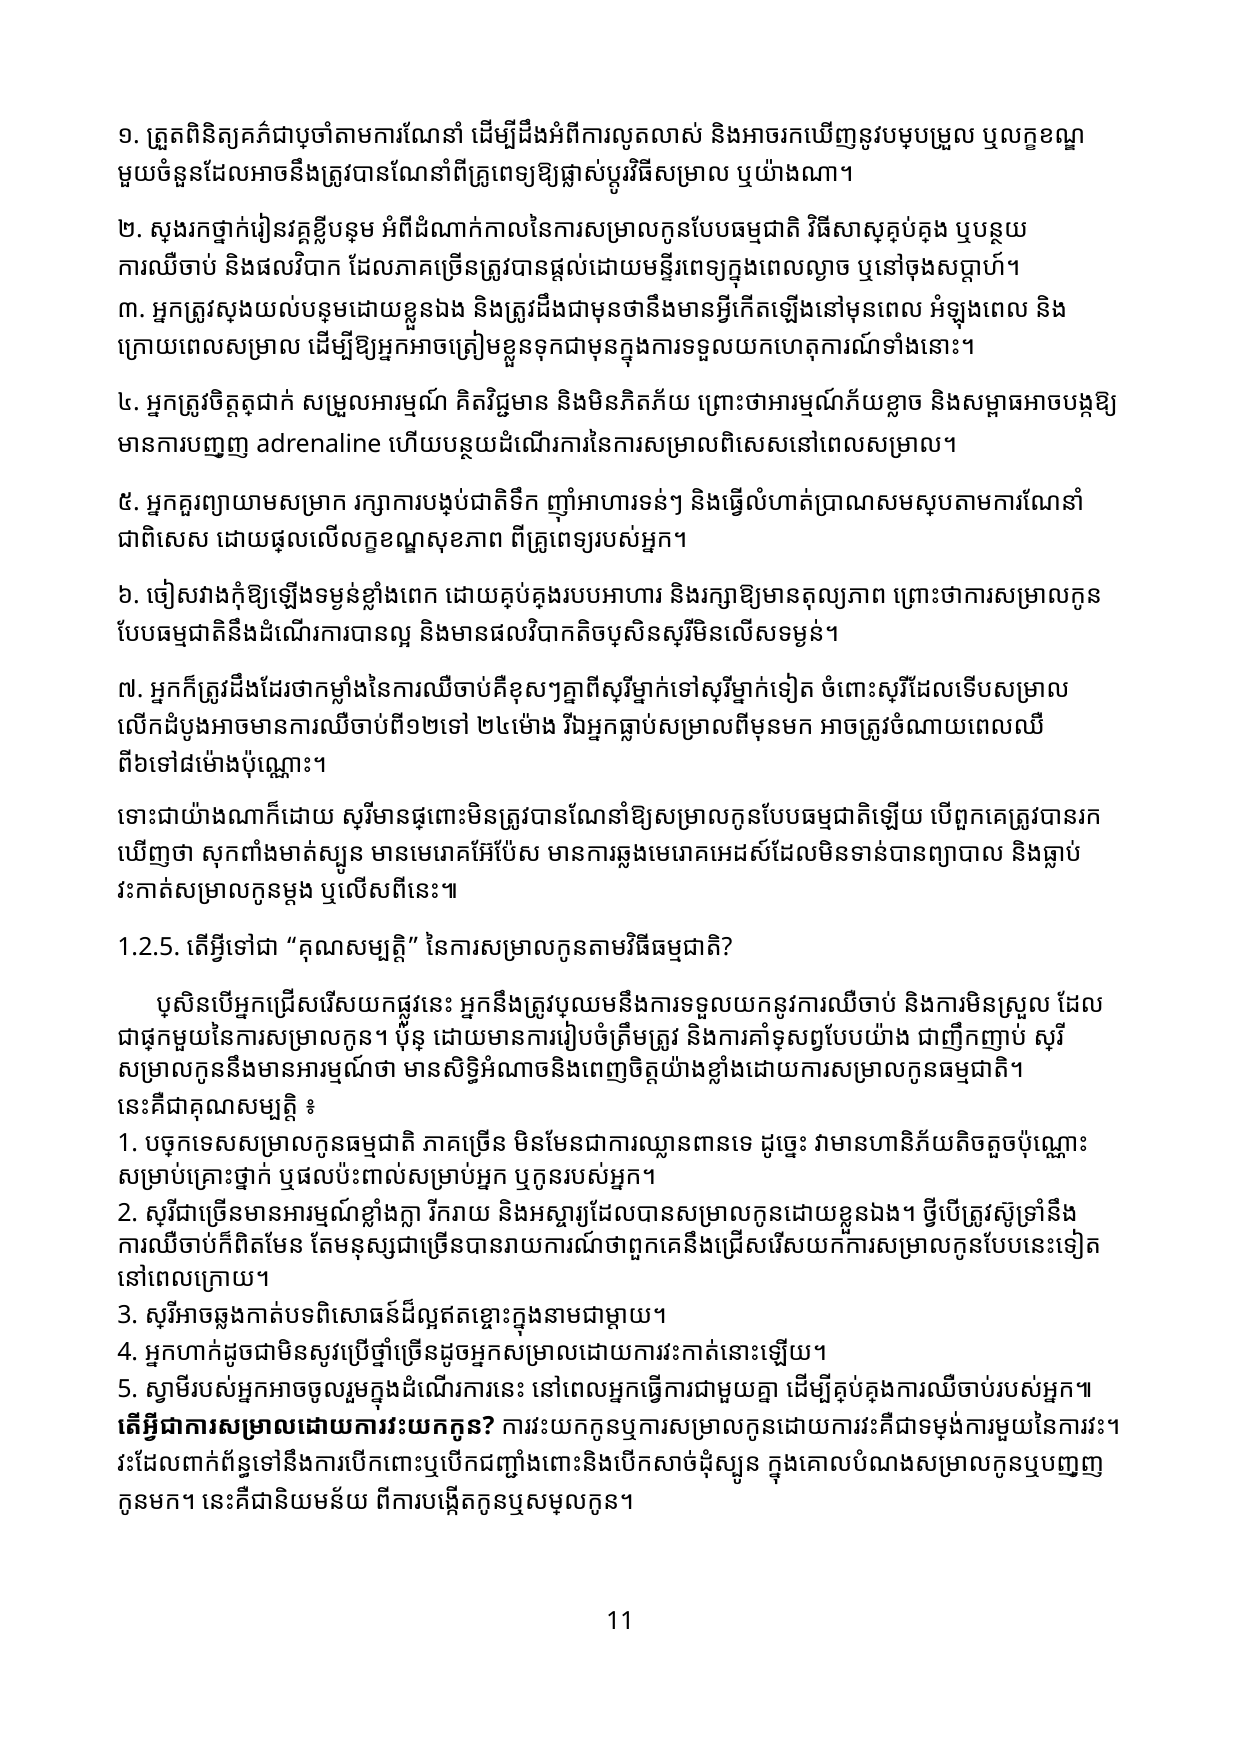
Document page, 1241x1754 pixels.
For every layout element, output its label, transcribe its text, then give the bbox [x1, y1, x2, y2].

text 4. អ្នក​ហាក់ដូចជា​មិនសូវ​ប្រើ​ថ្នាំ​ច្រើន​ដូច​អ្នក​សម្រាល​ដោយ​ការវះកាត់​នោះឡើយ​។​ [117, 1333, 1123, 1371]
text ប្រសិនបើ​អ្នក​ជ្រើស​រើសយក​ផ្លូវ​នេះ អ្នកនឹង​ត្រូវ​ប្រឈម​នឹង​ការទទួលយក​នូវ​ការឈឺចាប់ និង​ការមិន​ស្រួល ដែលជា​ផ្នែក​មួយ​នៃ​ការ​សម្រាលកូន​។ ប៉ុន្តែ ដោយមាន​ការរៀបចំ​ត្រឹមត្រូវ និង​ការគាំទ្រ​សព្វបែបយ៉ាង ជា​ញឹកញាប់ ស្ត្រី​សម្រាលកូន​នឹងមាន​អារម្មណ៍​ថា មាន​សិទ្ធិអំណាច​និង​ពេញចិត្ត​យ៉ាងខ្លាំង​ដោយ​ការ​សម្រាលកូន​ធម្មជាតិ​។​ [117, 986, 1123, 1088]
text 1. បច្ចេកទេស​សម្រាលកូន​ធម្មជាតិ ភាគច្រើន មិនមែនជា​ការឈ្លានពាន​ទេ ដូច្នេះ វា​មាន​ហានិភ័យ​តិចតួច​ប៉ុណ្ណោះ​សម្រាប់​គ្រោះថ្នាក់ ឬ​ផលប៉ះពាល់​សម្រាប់​អ្នក ឬ​កូន​របស់​អ្នក​។​ [117, 1125, 1123, 1194]
text ​នេះ​គឺជា​គុណសម្បត្តិ ៖ [117, 1088, 1123, 1125]
text ទោះជាយ៉ាងណាក៏ដោយ ស្ត្រីមានផ្ទៃពោះមិនត្រូវបានណែនាំឱ្យសម្រាលកូនបែបធម្មជាតិឡើយ បើពួកគេត្រូវបានរកឃើញថា សុកពាំងមាត់ស្បូន មានមេរោគអ៊ែប៉ែស មានការឆ្លងមេរោគអេដស៍ដែលមិនទាន់បានព្យាបាល និងធ្លាប់វះកាត់សម្រាលកូនម្តង ឬលើសពីនេះ៕ [117, 802, 1123, 909]
text ៧. អ្នកក៏ត្រូវដឹងដែរថាកម្លាំងនៃការឈឺចាប់គឺខុសៗគ្នាពីស្ត្រីម្នាក់ទៅស្ត្រីម្នាក់ទៀត ចំពោះស្ត្រីដែលទើបសម្រាលលើកដំបូងអាចមានការឈឺចាប់ពី១២ទៅ ២៤ម៉ោង រីឯអ្នកធ្លាប់សម្រាលពីមុនមក អាចត្រូវចំណាយពេលឈឺពី៦ទៅ៨ម៉ោងប៉ុណ្ណោះ។ [117, 671, 1123, 782]
text 3. ស្ត្រី​អាច​ឆ្លងកាត់​បទពិសោធន៍​ដ៏​ល្អឥតខ្ចោះ​ក្នុងនាម​ជា​ម្តាយ​។​ [117, 1297, 1123, 1333]
text 5. ស្វាមី​របស់​អ្នក​អាច​ចូលរួម​ក្នុង​ដំណើរការ​នេះ នៅពេល​អ្នកធ្វើការ​ជាមួយគ្នា ដើម្បី​គ្រប់គ្រង​ការឈឺចាប់​របស់​អ្នក​៕ [117, 1371, 1123, 1407]
text 1.2.5. តើ​អ្វី​ទៅជា “​គុណសម្បត្តិ​” នៃ​ការ​សម្រាលកូន​តាម​វិធី​ធម្មជាតិ​? [117, 928, 1123, 966]
text ៤. អ្នកត្រូវចិត្តត្រជាក់ សម្រួលអារម្មណ៍ គិតវិជ្ជមាន និងមិនភិតភ័យ ព្រោះថាអារម្មណ៍ភ័យខ្លាច និងសម្ពាធអាចបង្កឱ្យមានការបញ្ចេញ adrenaline ហើយបន្ថយដំណើរការនៃការសម្រាលពិសេសនៅពេលសម្រាល។ [117, 384, 1123, 463]
text 2. ស្ត្រី​ជាច្រើន​មាន​អារម្មណ៍​ខ្លាំងក្លា រីករាយ និង​អស្ចារ្យ​ដែល​បាន​សម្រាលកូន​ដោយ​ខ្លួនឯង​។ ថ្វីបើ​ត្រូវ​ស៊ូទ្រាំ​នឹង​ការឈឺចាប់​ក៏ពិតមែន តែ​មនុស្ស​ជាច្រើន​បាន​រាយការណ៍​ថា​ពួកគេ​នឹង​ជ្រើស​រើសយក​ការ​សម្រាលកូន​បែបនេះ​ទៀត​នៅពេល​ក្រោយ​។​ [117, 1194, 1123, 1297]
text ៥. អ្នកគួរព្យាយាមសម្រាក រក្សាការបង្គ្រប់ជាតិទឹក ញ៉ាំអាហារទន់ៗ និងធ្វើលំហាត់ប្រាណសមស្របតាមការណែនាំជាពិសេស ដោយផ្អែលលើលក្ខខណ្ឌសុខភាព ពីគ្រូពេទ្យរបស់អ្នក។ [117, 483, 1123, 557]
text តើអ្វីជាការសម្រាលដោយការវះយកកូន? ការវះយកកូនឬការសម្រាលកូនដោយការវះគឺជាទម្រង់ការមួយនៃការវះ។ វះដែលពាក់ព័ន្ធទៅនឹងការបើកពោះឬបើកជញ្ជាំងពោះនិងបើកសាច់ដុំស្បូន ក្នុងគោលបំណងសម្រាលកូនឬបញ្ចេញកូនមក។ នេះគឺជានិយមន័យ ពីការបង្កើតកូនឬសម្រលកូន។ [117, 1407, 1123, 1519]
text ១. ត្រួតពិនិត្យគភ៌ជាប្រចាំតាមការណែនាំ ដើម្បីដឹងអំពីការលូតលាស់ និងអាចរកឃើញនូវបម្រែបម្រួល ឬលក្ខខណ្ឌមួយចំនួនដែលអាចនឹងត្រូវបានណែនាំពីគ្រូពេទ្យឱ្យផ្លាស់ប្តូរវិធីសម្រាល ឬយ៉ាងណា។ [117, 117, 1123, 191]
text ២. ស្វែងរកថ្នាក់រៀនវគ្គខ្លីបន្ថែម អំពីដំណាក់កាលនៃការសម្រាលកូនបែបធម្មជាតិ វិធីសាស្ត្រគ្រប់គ្រង ឬបន្ថយការឈឺចាប់ និងផលវិបាក ដែលភាគច្រើនត្រូវបានផ្តល់ដោយមន្ទីរពេទ្យក្នុងពេលល្ងាច ឬនៅចុងសប្តាហ៍។ ៣. អ្នកត្រូវស្វែងយល់បន្ថែមដោយខ្លួនឯង និងត្រូវដឹងជាមុនថានឹងមានអ្វីកើតឡើងនៅមុនពេល អំឡុងពេល និងក្រោយពេលសម្រាល ដើម្បីឱ្យអ្នកអាចត្រៀមខ្លួនទុកជាមុនក្នុងការទទួលយកហេតុការណ៍ទាំងនោះ។ [117, 211, 1123, 364]
text ៦. ចៀសវាងកុំឱ្យឡើងទម្ងន់ខ្លាំងពេក ដោយគ្រប់គ្រងរបបអាហារ និងរក្សាឱ្យមានតុល្យភាព ព្រោះថាការសម្រាលកូនបែបធម្មជាតិនឹងដំណើរការបានល្អ និងមានផលវិបាកតិចប្រសិនស្ត្រីមិនលើសទម្ងន់។ [117, 577, 1123, 651]
